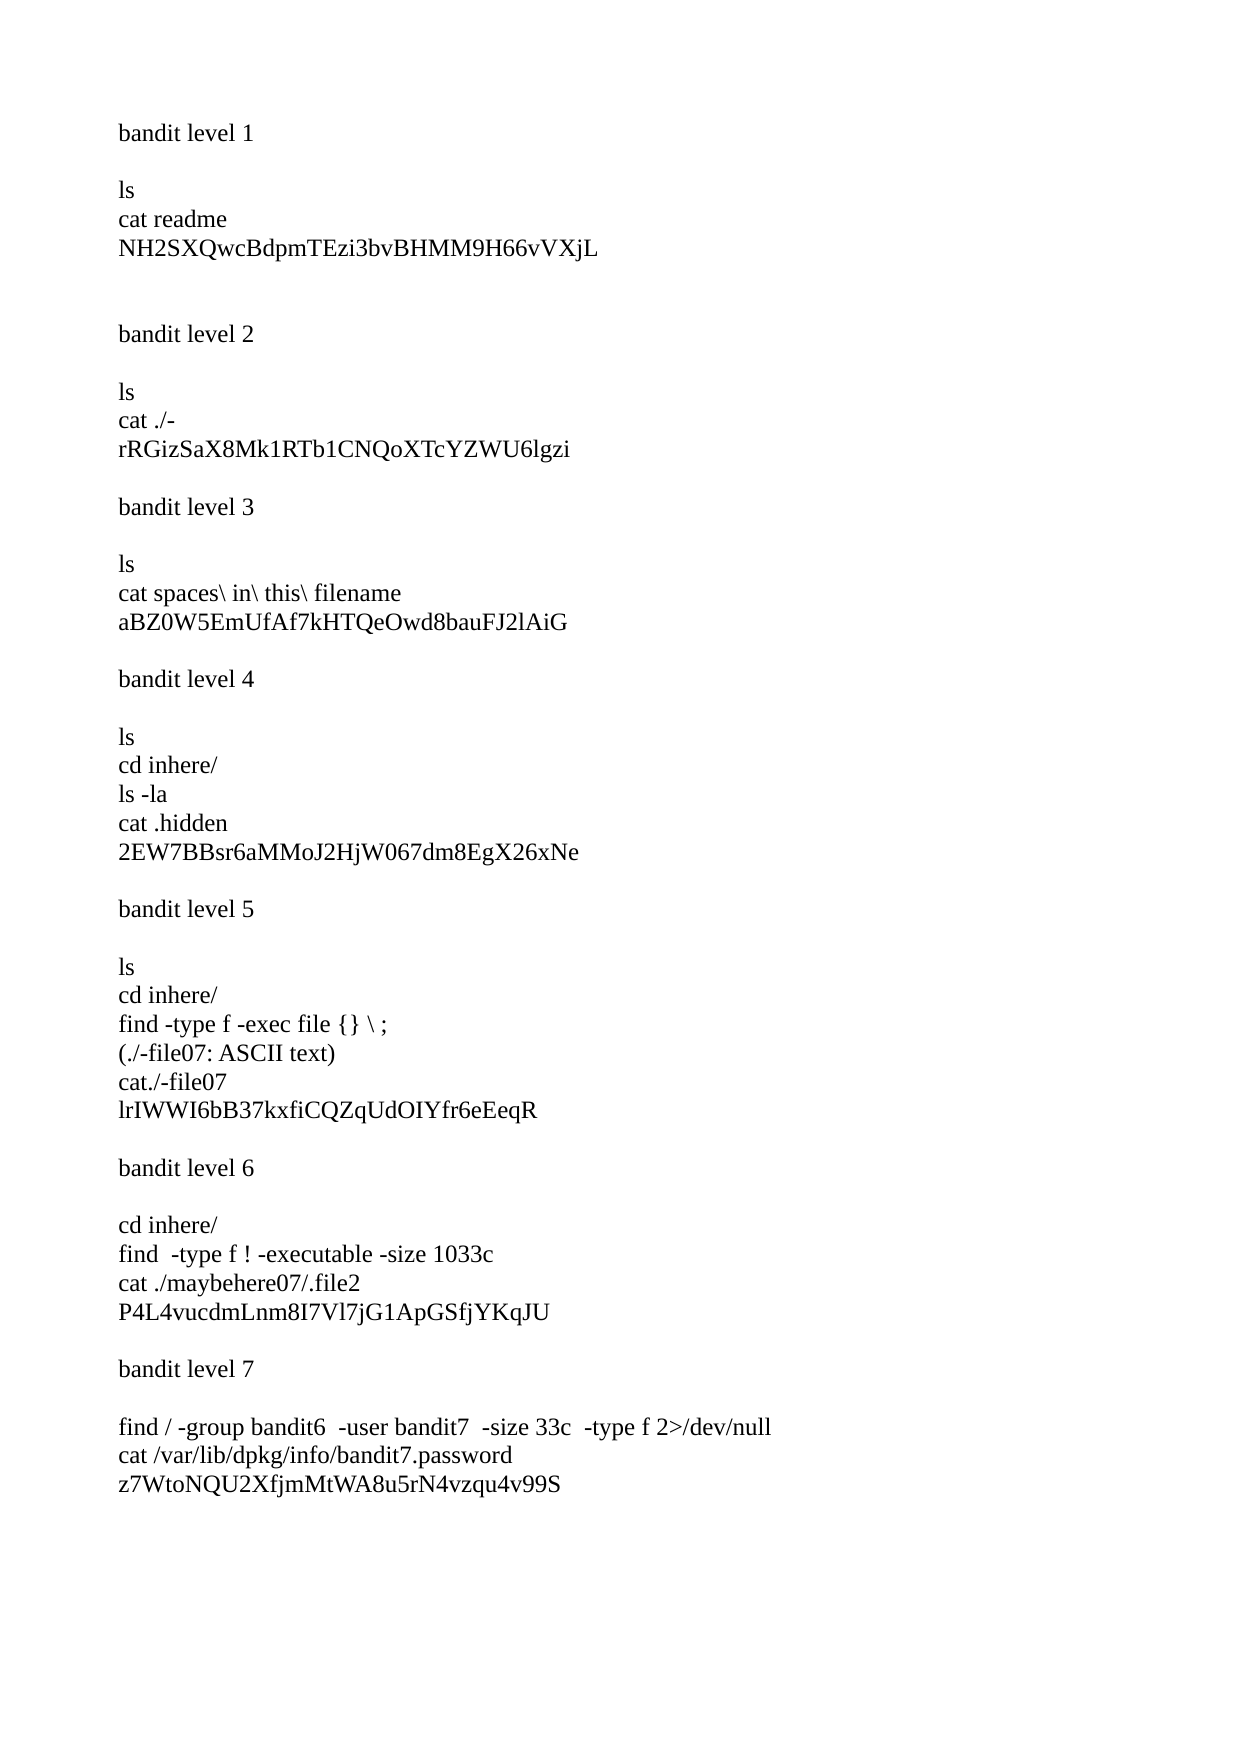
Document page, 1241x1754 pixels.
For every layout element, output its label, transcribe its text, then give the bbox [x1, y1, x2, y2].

text (./-file07: ASCII text) [118, 1038, 1122, 1067]
text bandit level 4 [118, 664, 1122, 722]
text ls [118, 176, 1122, 204]
text cd inhere/ [118, 1211, 1122, 1239]
text cat .hidden [118, 808, 1122, 837]
text bandit level 1 [118, 118, 1122, 147]
text ls [118, 377, 1122, 406]
text cat ./maybehere07/.file2 [118, 1268, 1122, 1297]
text find / -group bandit6 -user bandit7 -size 33c -type f 2>/dev/null [118, 1412, 1122, 1441]
text aBZ0W5EmUfAf7kHTQeOwd8bauFJ2lAiG [118, 607, 1122, 636]
text z7WtoNQU2XfjmMtWA8u5rN4vzqu4v99S [118, 1469, 1122, 1498]
text rRGizSaX8Mk1RTb1CNQoXTcYZWU6lgzi [118, 434, 1122, 463]
text lrIWWI6bB37kxfiCQZqUdOIYfr6eEeqR [118, 1096, 1122, 1124]
text bandit level 2 [118, 319, 1122, 348]
text P4L4vucdmLnm8I7Vl7jG1ApGSfjYKqJU [118, 1297, 1122, 1326]
text bandit level 3 [118, 492, 1122, 521]
text ls [118, 722, 1122, 751]
text ls [118, 952, 1122, 981]
text ls cat spaces\ in\ this\ filename [118, 549, 1122, 607]
text find -type f ! -executable -size 1033c [118, 1239, 1122, 1268]
text cd inhere/ [118, 751, 1122, 779]
text cat./-file07 [118, 1067, 1122, 1096]
text cat ./- [118, 406, 1122, 434]
text cat /var/lib/dpkg/info/bandit7.password [118, 1441, 1122, 1469]
text bandit level 5 [118, 894, 1122, 923]
text find -type f -exec file {} \ ; [118, 1009, 1122, 1038]
text 2EW7BBsr6aMMoJ2HjW067dm8EgX26xNe [118, 837, 1122, 866]
text cd inhere/ [118, 981, 1122, 1009]
text bandit level 6 [118, 1153, 1122, 1182]
text bandit level 7 [118, 1354, 1122, 1383]
text NH2SXQwcBdpmTEzi3bvBHMM9H66vVXjL [118, 233, 1122, 262]
text ls -la [118, 779, 1122, 808]
text cat readme [118, 204, 1122, 233]
